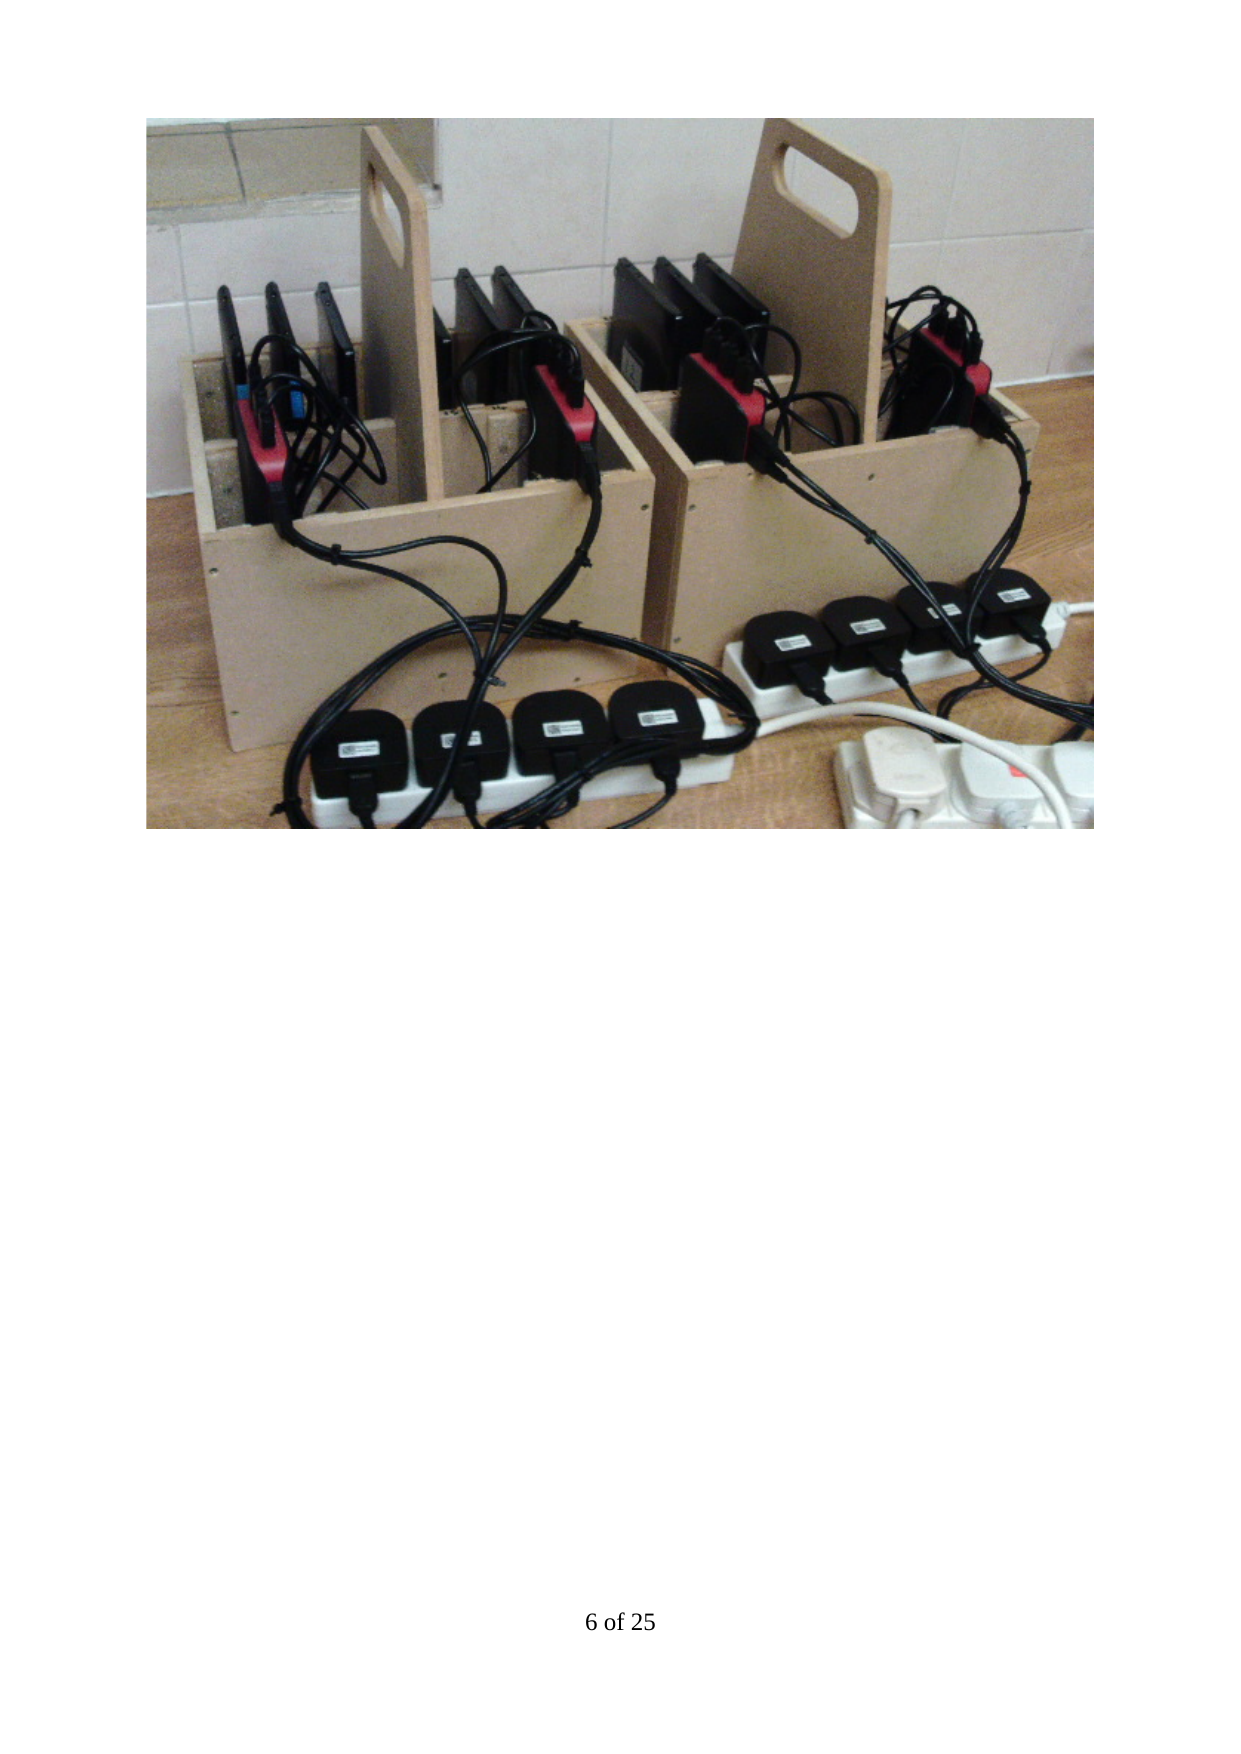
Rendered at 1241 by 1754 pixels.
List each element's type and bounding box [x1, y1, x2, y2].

picture [146, 118, 1094, 829]
